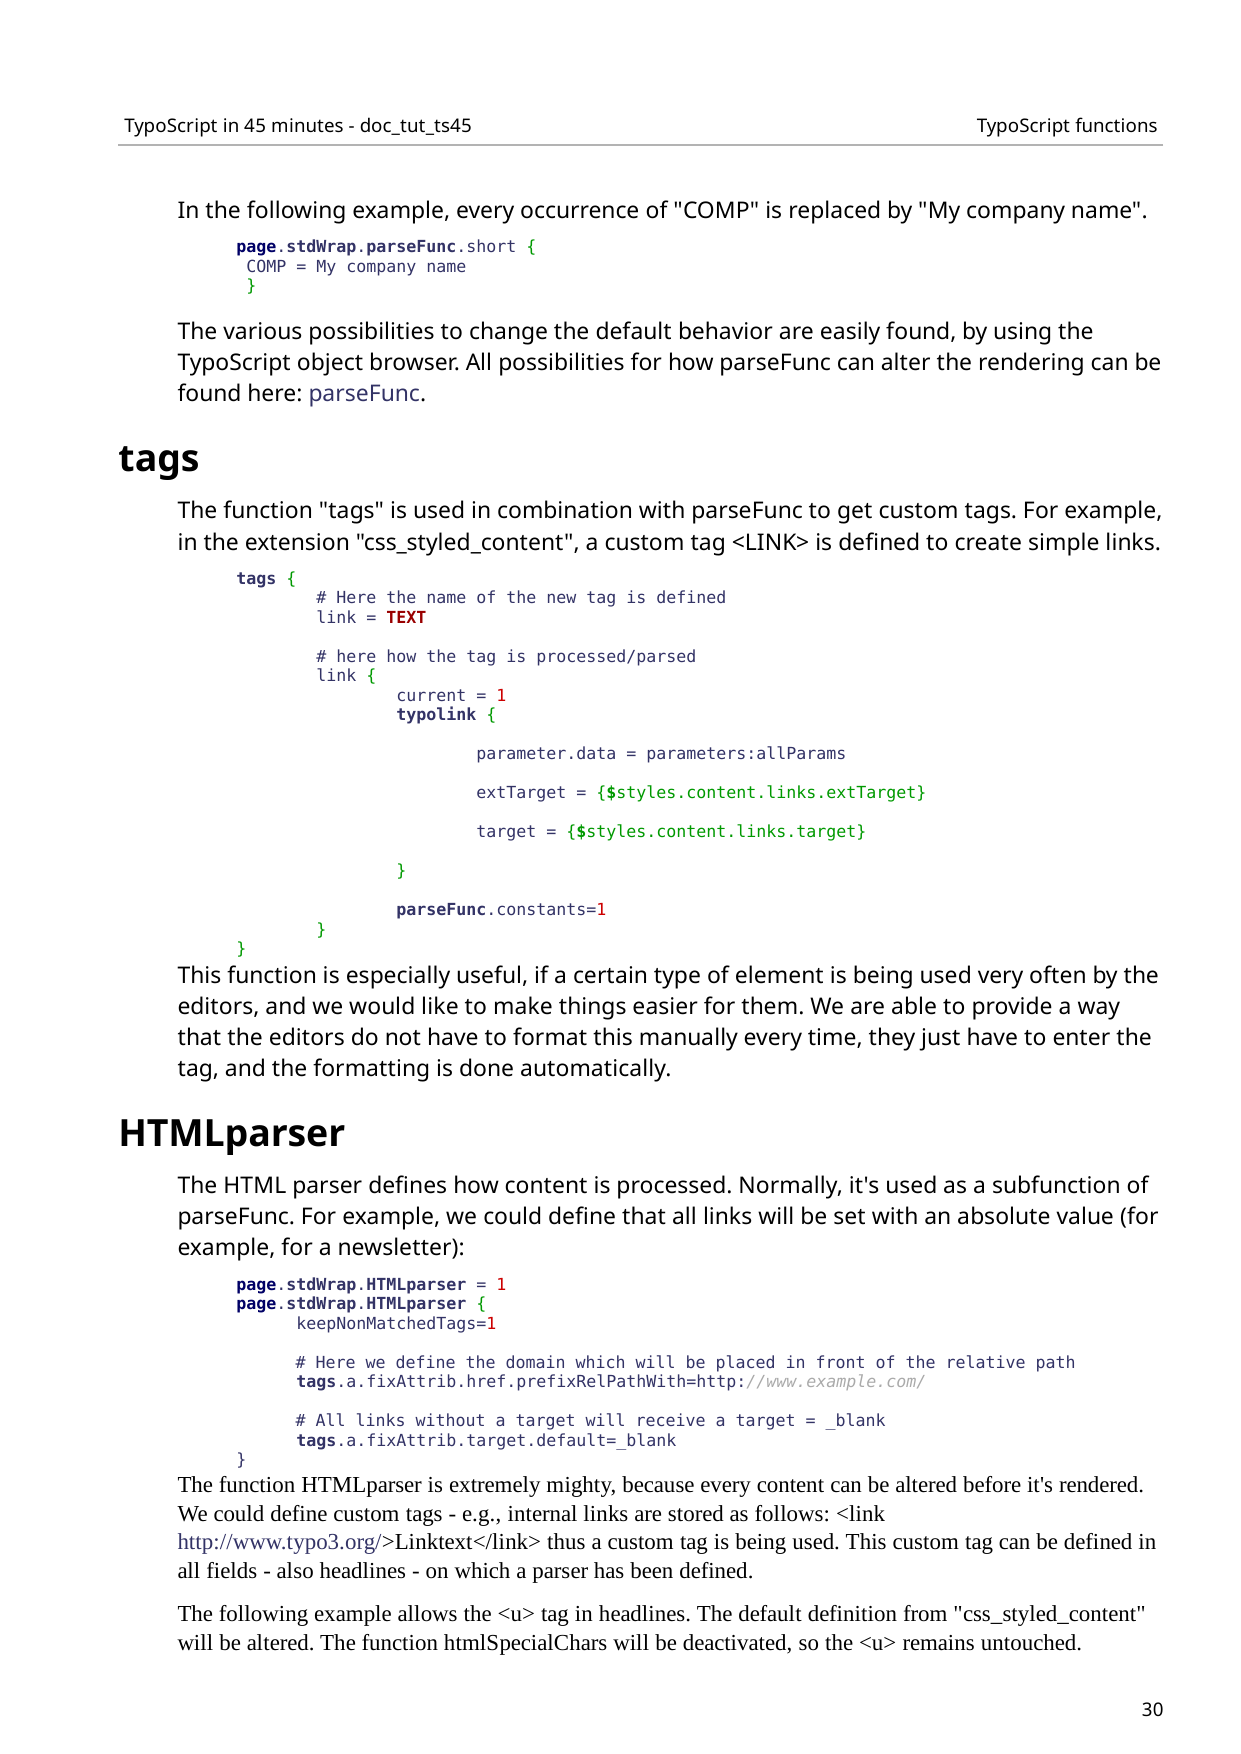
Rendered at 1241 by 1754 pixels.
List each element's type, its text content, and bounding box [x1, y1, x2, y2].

text } [236, 939, 1163, 958]
text # Here the name of the new tag is defined [236, 588, 1163, 608]
text target = {$styles.content.links.target} [236, 822, 1163, 842]
text COMP = My company name [236, 256, 1163, 276]
subtitle tags [118, 432, 1163, 483]
text } [236, 861, 1163, 881]
text tags { [236, 569, 1163, 588]
text The following example allows the <u> tag in headlines. The default definition from "css_styled_content" will be altered. The function htmlSpecialChars will be deactivated, so the <u> remains untouched. [177, 1601, 1163, 1655]
text } [236, 276, 1163, 295]
text The various possibilities to change the default behavior are easily found, by using the TypoScript object browser. All possibilities for how parseFunc can alter the rendering can be found here: parseFunc. [177, 315, 1163, 408]
text } [236, 1450, 1163, 1469]
text link { [236, 666, 1163, 686]
text tags.a.fixAttrib.href.prefixRelPathWith=http://www.example.com/ [236, 1372, 1163, 1392]
text extTarget = {$styles.content.links.extTarget} [236, 783, 1163, 803]
text page.stdWrap.parseFunc.short { [236, 237, 1163, 256]
text page.stdWrap.HTMLparser = 1 [236, 1275, 1163, 1294]
text typolink { [236, 705, 1163, 725]
text tags.a.fixAttrib.target.default=_blank [236, 1431, 1163, 1450]
text current = 1 [236, 686, 1163, 705]
text # Here we define the domain which will be placed in front of the relative path [236, 1353, 1163, 1372]
text keepNonMatchedTags=1 [236, 1314, 1163, 1333]
text # All links without a target will receive a target = _blank [236, 1411, 1163, 1431]
text In the following example, every occurrence of "COMP" is replaced by "My company name". [177, 193, 1163, 224]
text This function is especially useful, if a certain type of element is being used very often by the editors, and we would like to make things easier for them. We are able to provide a way that the editors do not have to format this manually every time, they just have to enter the tag, and the formatting is done automatically. [177, 958, 1163, 1083]
text The function HTMLparser is extremely mighty, because every content can be altered before it's rendered. We could define custom tags - e.g., internal links are stored as follows: <link http://www.typo3.org/>Linktext</link> thus a custom tag is being used. This custom tag can be defined in all fields - also headlines - on which a parser has been defined. [177, 1472, 1163, 1583]
text } [236, 919, 1163, 939]
text parameter.data = parameters:allParams [236, 744, 1163, 764]
text The function "tags" is used in combination with parseFunc to get custom tags. For example, in the extension "css_styled_content", a custom tag <LINK> is defined to create simple links. [177, 494, 1163, 557]
text # here how the tag is processed/parsed [236, 647, 1163, 666]
subtitle HTMLparser [118, 1106, 1163, 1157]
text The HTML parser defines how content is processed. Normally, it's used as a subfunction of parseFunc. For example, we could define that all links will be set with an absolute value (for example, for a newsletter): [177, 1169, 1163, 1262]
text page.stdWrap.HTMLparser { [236, 1294, 1163, 1314]
text link = TEXT [236, 608, 1163, 627]
text parseFunc.constants=1 [236, 900, 1163, 919]
